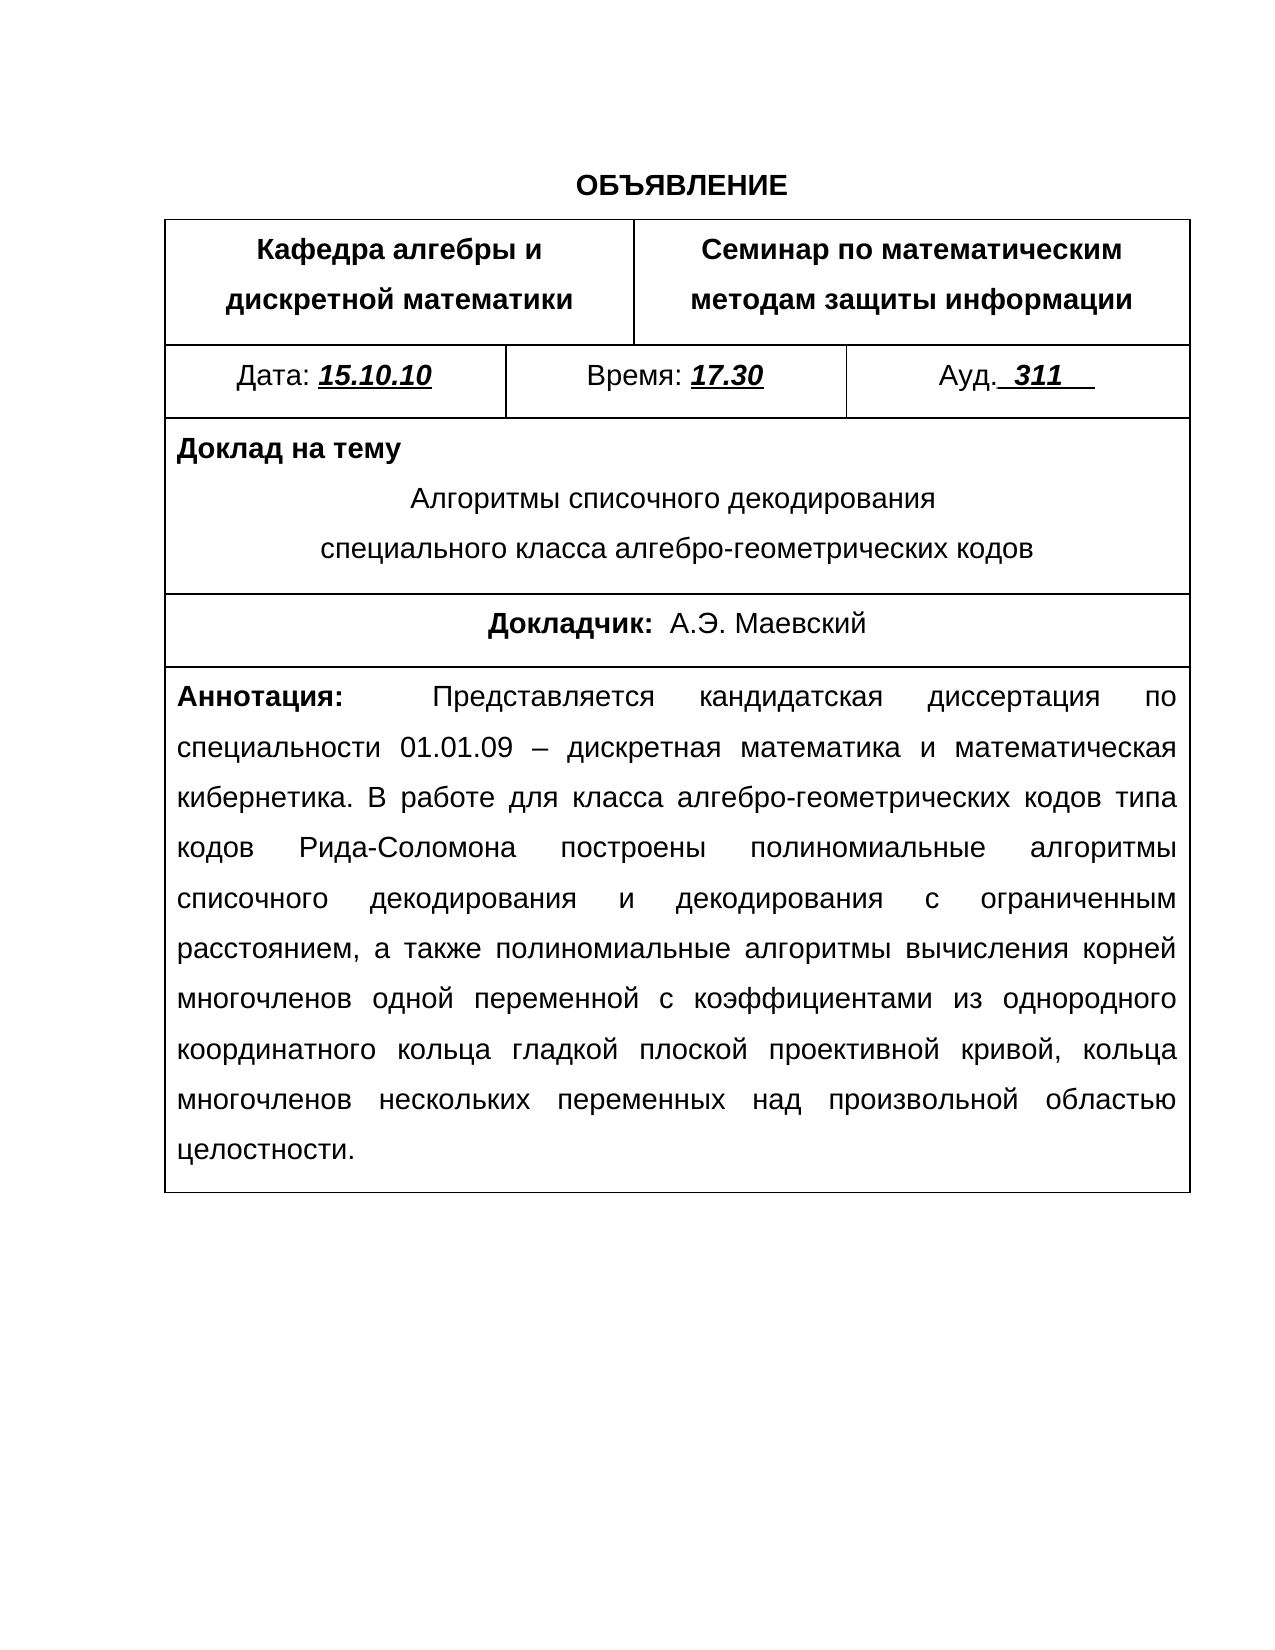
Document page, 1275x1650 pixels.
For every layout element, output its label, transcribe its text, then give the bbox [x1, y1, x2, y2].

table_header Кафедра алгебры и дискретной математики [166, 220, 633, 344]
table_cell Докладчик: А.Э. Маевский [166, 595, 1189, 666]
table_cell Дата: 15.10.10 [166, 346, 505, 417]
table_cell Время: 17.30 [507, 346, 846, 417]
table_cell Аннотация: Представляется кандидатская диссертация по специальности 01.01.09 – дискретная математика и математическая кибернетика. В работе для класса алгебро-геометрических кодов типа кодов Рида-Соломона построены полиномиальные алгоритмы списочного декодирования и декодирования с ограниченным расстоянием, а также полиномиальные алгоритмы вычисления корней многочленов одной переменной с коэффициентами из однородного координатного кольца гладкой плоской проективной кривой, кольца многочленов нескольких переменных над произвольной областью целостности. [166, 668, 1189, 1192]
text ОБЪЯВЛЕНИЕ [177, 168, 1186, 202]
table_cell Доклад на тему Алгоритмы списочного декодирования специального класса алгебро-геометрических кодов [166, 419, 1189, 593]
table_cell Ауд._311__ [847, 346, 1189, 417]
table_header Семинар по математическим методам защиты информации [635, 220, 1189, 344]
